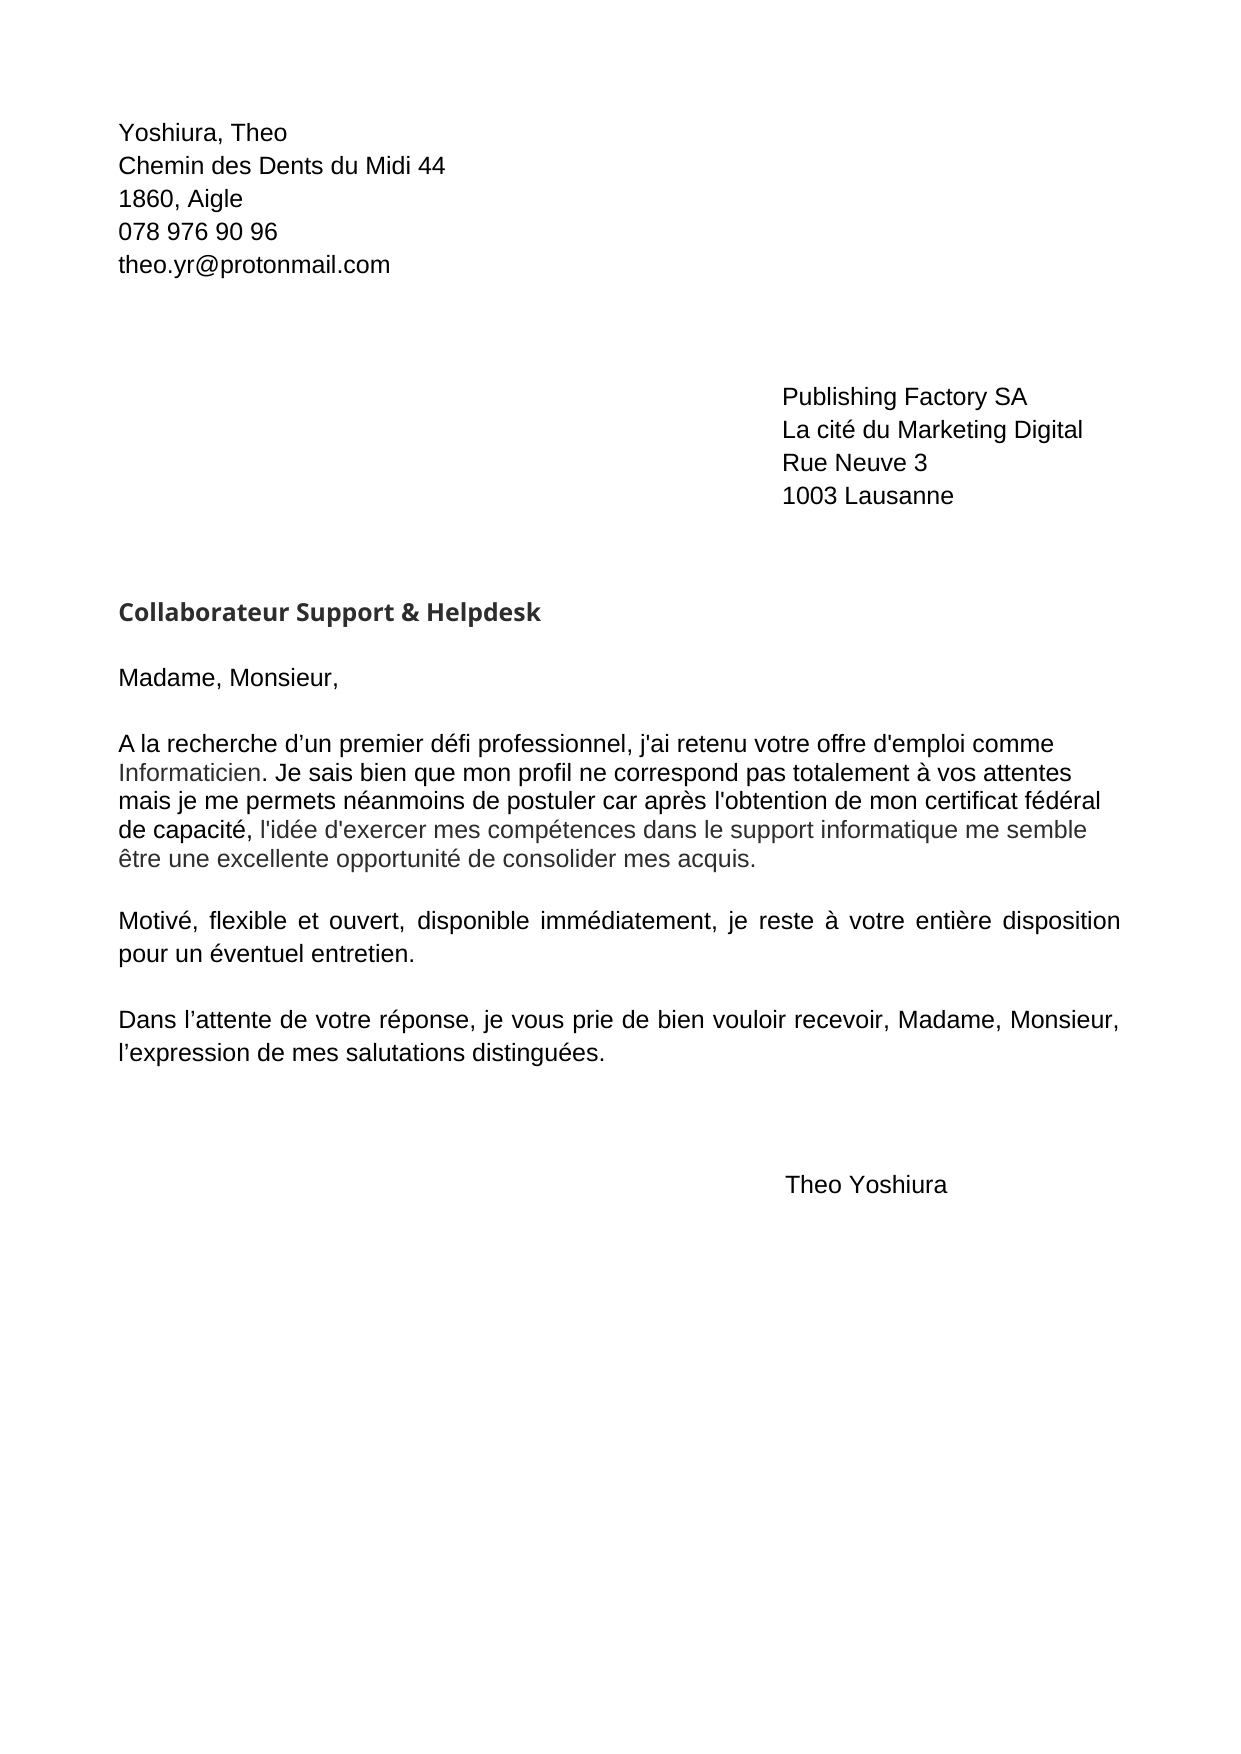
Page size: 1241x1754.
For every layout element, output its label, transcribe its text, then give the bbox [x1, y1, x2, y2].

text Motivé, flexible et ouvert, disponible immédiatement, je reste à votre entière disposition pour un éventuel entretien. [118, 906, 1122, 967]
text Rue Neuve 3 [782, 448, 1122, 477]
text 078 976 90 96 [118, 217, 1122, 246]
text Chemin des Dents du Midi 44 [118, 151, 1122, 180]
text Madame, Monsieur, [118, 663, 1122, 692]
text Yoshiura, Theo [118, 118, 1122, 147]
text 1860, Aigle [118, 184, 1122, 213]
text Collaborateur Support & Helpdesk [118, 595, 1122, 629]
text A la recherche d’un premier défi professionnel, j'ai retenu votre offre d'emploi comme Informaticien. Je sais bien que mon profil ne correspond pas totalement à vos attentes mais je me permets néanmoins de postuler car après l'obtention de mon certificat fédéral de capacité, l'idée d'exercer mes compétences dans le support informatique me semble être une excellente opportunité de consolider mes acquis. [118, 729, 1122, 873]
text La cité du Marketing Digital [782, 415, 1122, 444]
text 1003 Lausanne [782, 481, 1122, 510]
text Theo Yoshiura [785, 1170, 1122, 1198]
text Publishing Factory SA [782, 382, 1122, 411]
text Dans l’attente de votre réponse, je vous prie de bien vouloir recevoir, Madame, Monsieur, l’expression de mes salutations distinguées. [118, 1005, 1122, 1066]
text theo.yr@protonmail.com [118, 250, 1122, 279]
